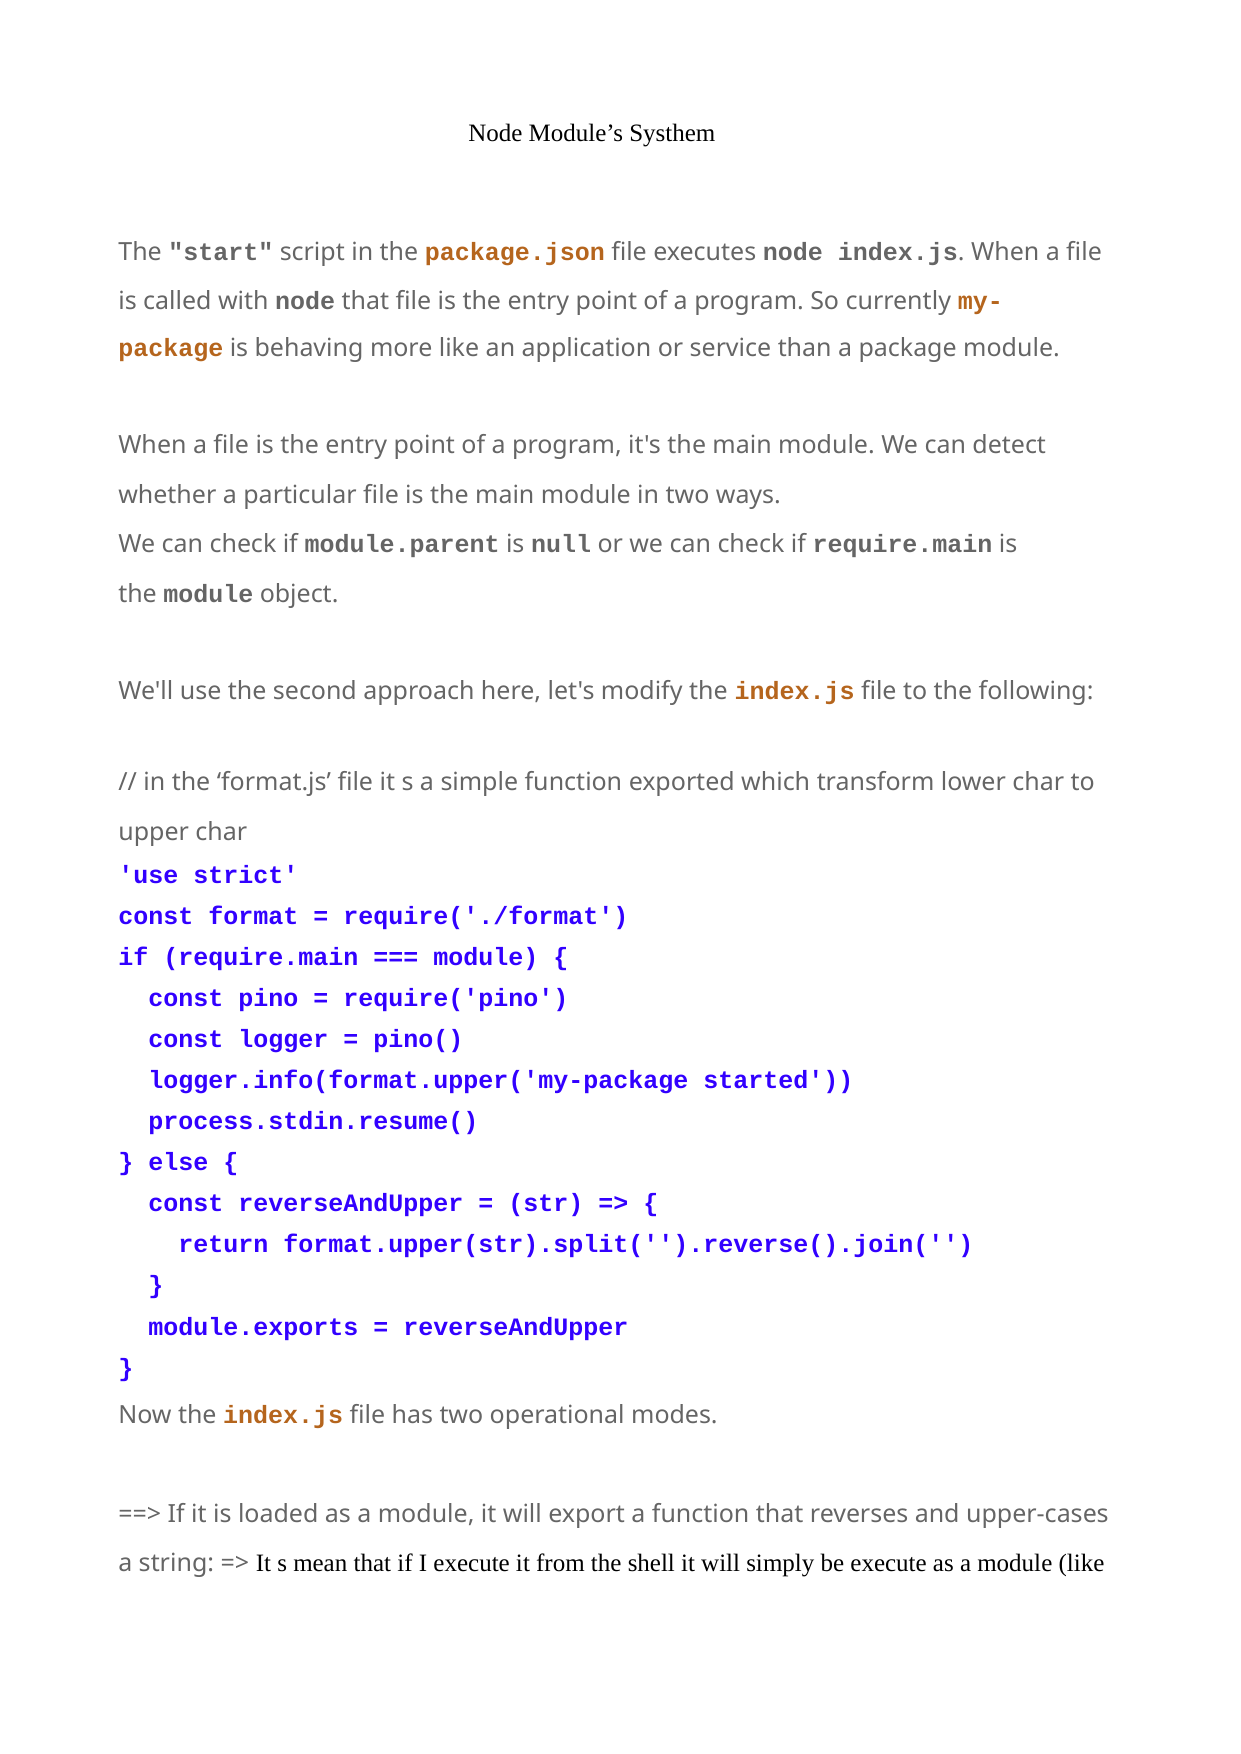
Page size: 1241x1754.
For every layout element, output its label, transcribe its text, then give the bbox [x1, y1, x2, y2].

text Node Module’s Systhem [118, 118, 1122, 147]
text When a file is the entry point of a program, it's the main module. We can detect whether a particular file is the main module in two ways. [118, 427, 1122, 510]
text We can check if module.parent is null or we can check if require.main is the module object. [118, 526, 1122, 609]
text We'll use the second approach here, let's modify the index.js file to the following: [118, 673, 1122, 707]
text Now the index.js file has two operational modes. [118, 1396, 1122, 1431]
text ==> If it is loaded as a module, it will export a function that reverses and upper-cases a string: => It s mean that if I execute it from the shell it will simply be execute as a module (like [118, 1495, 1122, 1579]
text if (require.main === module) { const pino = require('pino') const logger = pino() logger.info(format.upper('my-package started')) process.stdin.resume() } else { const reverseAndUpper = (str) => { return format.upper(str).split('').reverse().join('') } module.exports = reverseAndUpper } [118, 945, 1122, 1383]
text The "start" script in the package.json file executes node index.js. When a file is called with node that file is the entry point of a program. So currently my-package is behaving more like an application or service than a package module. [118, 233, 1122, 364]
text 'use strict' const format = require('./format') [118, 863, 1122, 932]
text // in the ‘format.js’ file it s a simple function exported which transform lower char to upper char [118, 764, 1122, 847]
